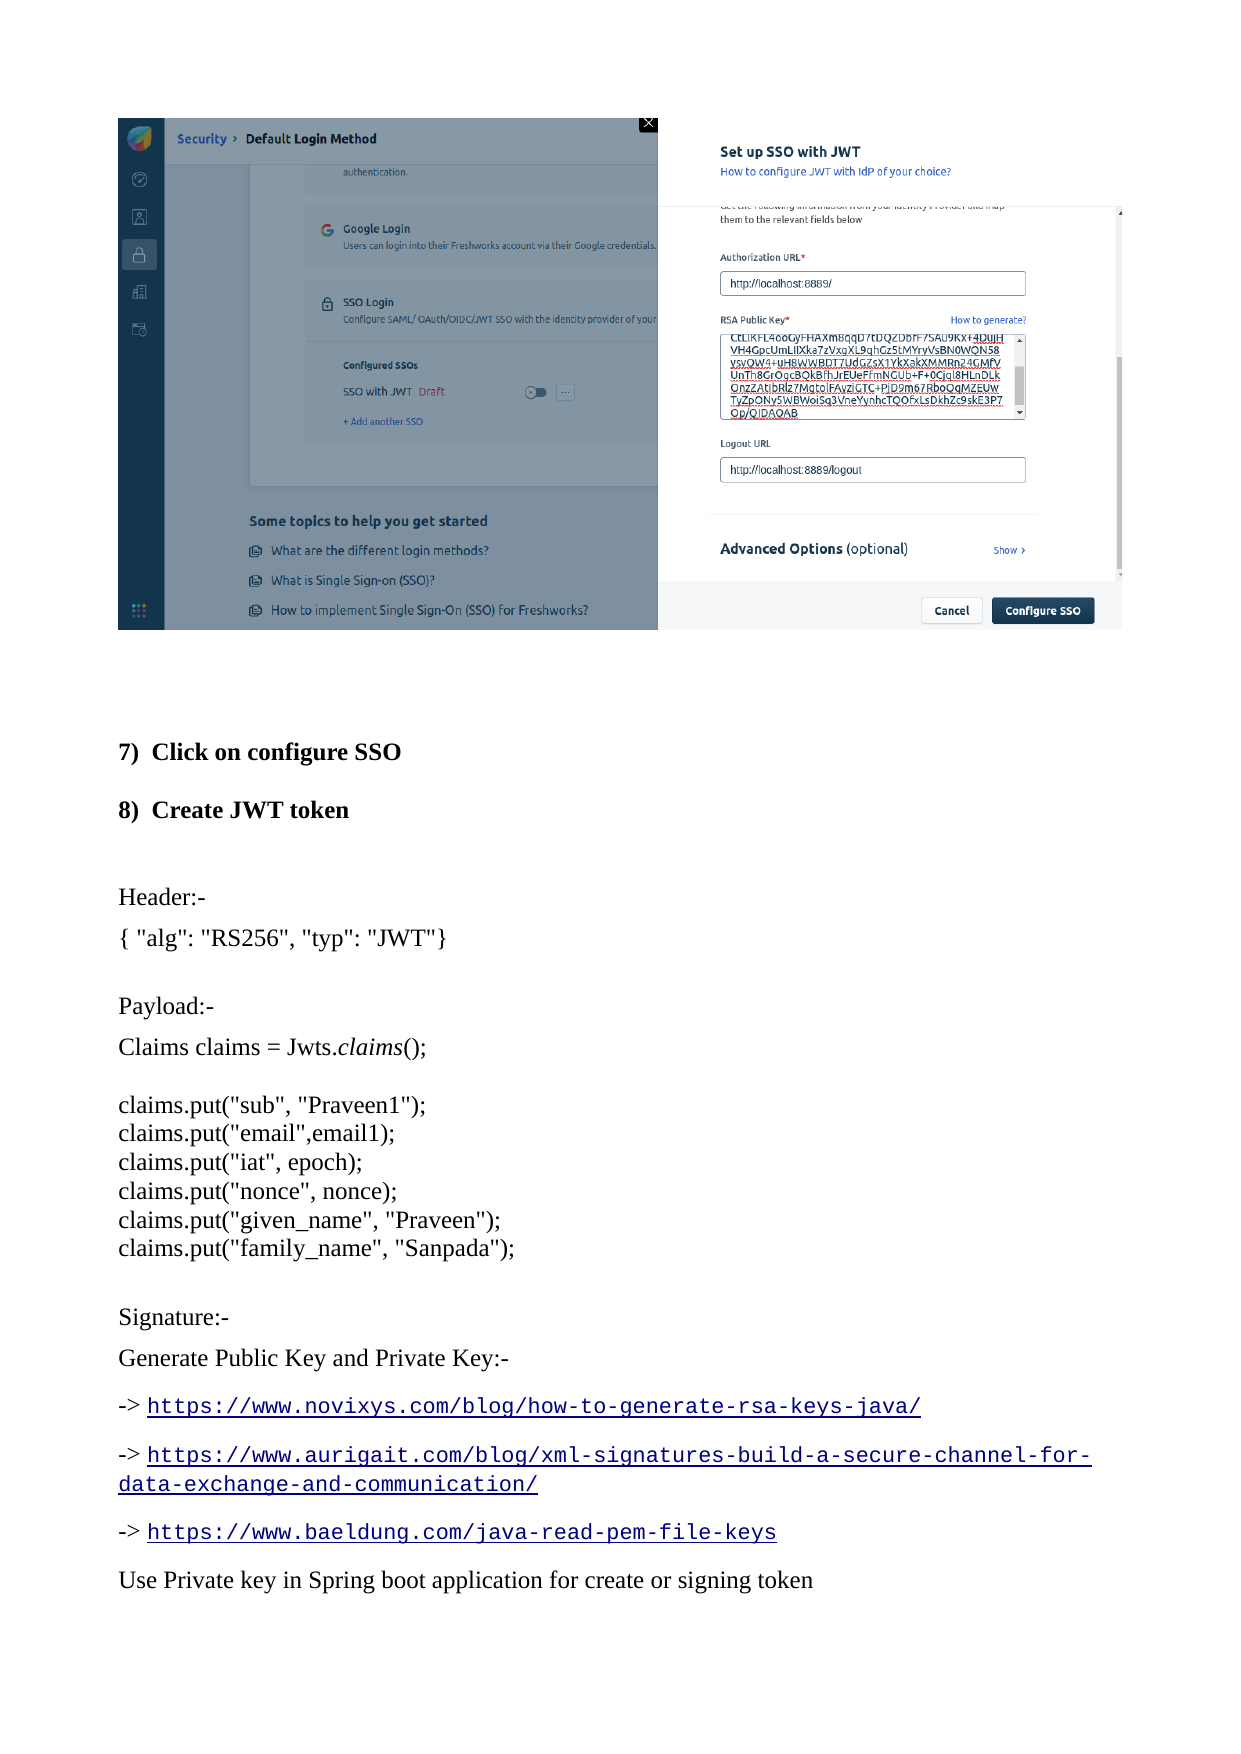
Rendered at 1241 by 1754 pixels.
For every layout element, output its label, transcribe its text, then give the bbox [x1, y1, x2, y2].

text 8) Create JWT token [118, 795, 1122, 823]
text { "alg": "RS256", "typ": "JWT"} [118, 923, 1122, 952]
text claims.put("family_name", "Sanpada"); [118, 1233, 1122, 1262]
picture [118, 118, 1123, 630]
text claims.put("iat", epoch); [118, 1147, 1122, 1176]
subtitle Payload:- [118, 991, 1122, 1020]
subtitle Signature:- [118, 1302, 1122, 1330]
text -> https://www.novixys.com/blog/how-to-generate-rsa-keys-java/ [118, 1391, 1122, 1420]
subtitle Header:- [118, 882, 1122, 910]
text claims.put("given_name", "Praveen"); [118, 1205, 1122, 1233]
text claims.put("email",email1); [118, 1118, 1122, 1147]
text Generate Public Key and Private Key:- [118, 1343, 1122, 1372]
text claims.put("nonce", nonce); [118, 1176, 1122, 1205]
text claims.put("sub", "Praveen1"); [118, 1090, 1122, 1118]
text -> https://www.baeldung.com/java-read-pem-file-keys [118, 1516, 1122, 1546]
text 7) Click on configure SSO [118, 737, 1122, 766]
text -> https://www.aurigait.com/blog/xml-signatures-build-a-secure-channel-for-data-exchange-and-communication/ [118, 1439, 1122, 1498]
text Use Private key in Spring boot application for create or signing token [118, 1565, 1122, 1594]
text Claims claims = Jwts.claims(); [118, 1032, 1122, 1061]
